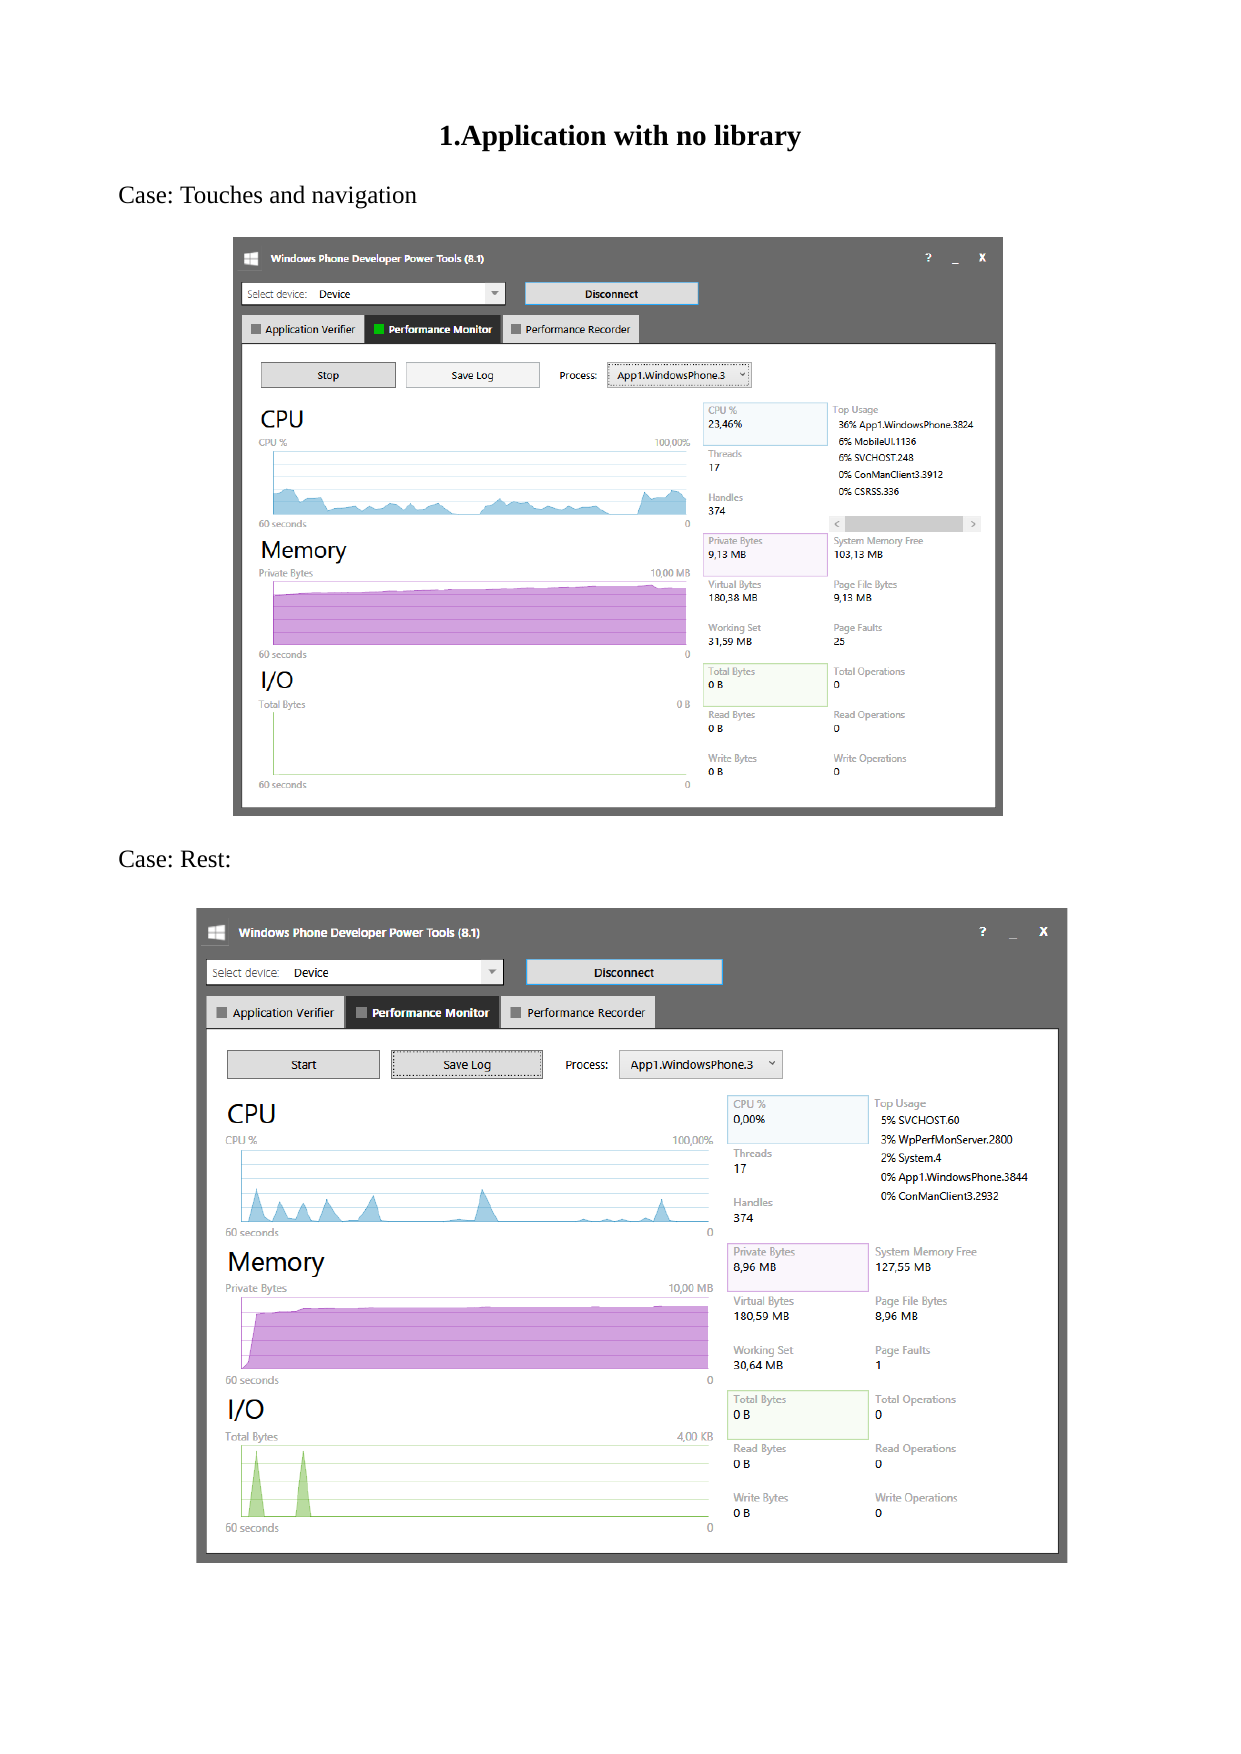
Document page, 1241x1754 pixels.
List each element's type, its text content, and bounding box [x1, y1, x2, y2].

picture [233, 237, 1003, 816]
text Case: Touches and navigation [118, 180, 1122, 209]
text Case: Rest: [118, 844, 1122, 873]
text 1.Application with no library [118, 118, 1122, 152]
picture [196, 908, 1068, 1563]
